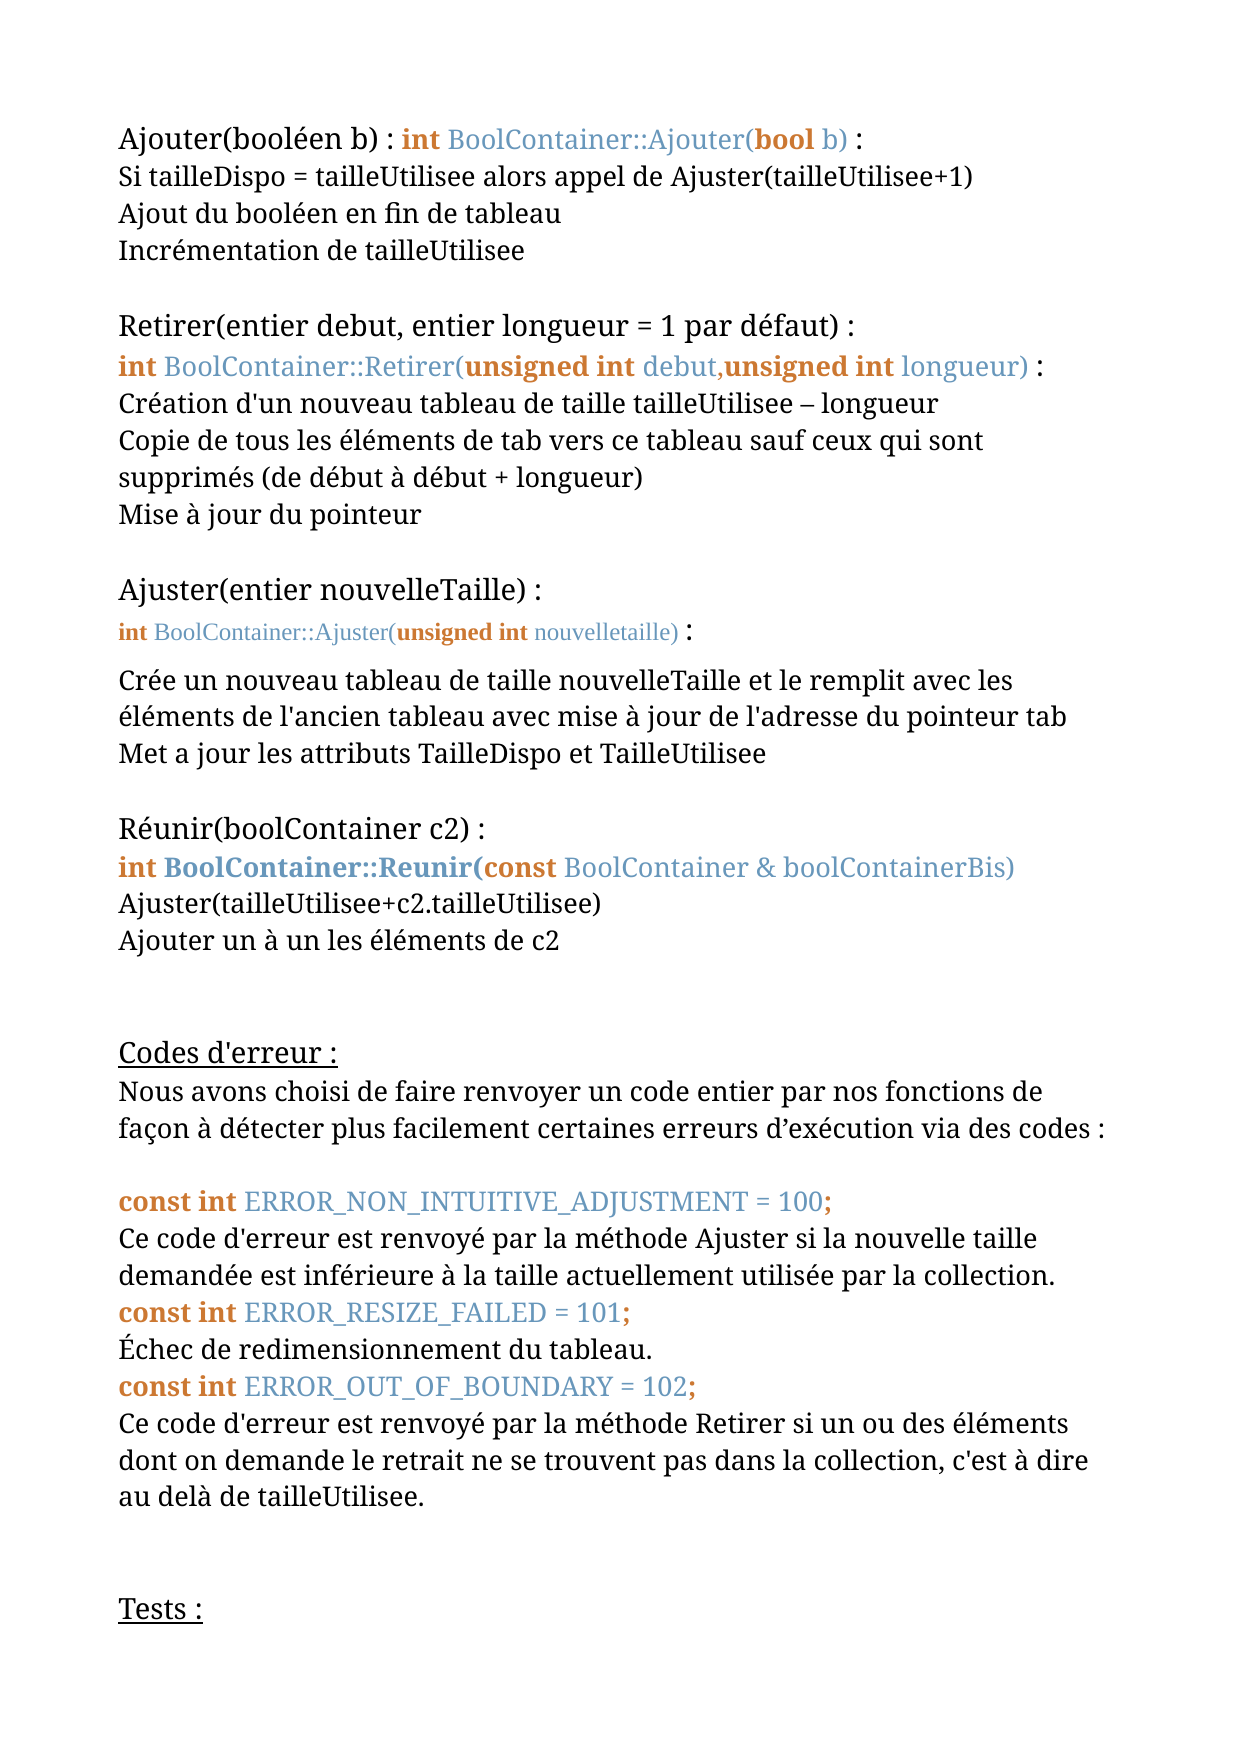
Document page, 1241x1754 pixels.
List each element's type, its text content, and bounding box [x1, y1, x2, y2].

text Codes d'erreur : [118, 1032, 1122, 1072]
text Réunir(boolContainer c2) : [118, 808, 1122, 848]
text const int ERROR_RESIZE_FAILED = 101; [118, 1293, 1122, 1330]
text const int ERROR_OUT_OF_BOUNDARY = 102; [118, 1367, 1122, 1404]
text Mise à jour du pointeur [118, 495, 1122, 532]
text Retirer(entier debut, entier longueur = 1 par défaut) : [118, 305, 1122, 345]
text Ajuster(tailleUtilisee+c2.tailleUtilisee) [118, 885, 1122, 922]
text Ajuster(entier nouvelleTaille) : [118, 569, 1122, 609]
text Ce code d'erreur est renvoyé par la méthode Retirer si un ou des éléments dont on demande le retrait ne se trouvent pas dans la collection, c'est à dire au delà de tailleUtilisee. [118, 1404, 1122, 1515]
text int BoolContainer::Reunir(const BoolContainer & boolContainerBis) [118, 848, 1122, 885]
text Nous avons choisi de faire renvoyer un code entier par nos fonctions de façon à détecter plus facilement certaines erreurs d’exécution via des codes : [118, 1072, 1122, 1146]
text Échec de redimensionnement du tableau. [118, 1330, 1122, 1367]
text int BoolContainer::Retirer(unsigned int debut,unsigned int longueur) : [118, 345, 1122, 385]
text int BoolContainer::Ajuster(unsigned int nouvelletaille) : [118, 609, 1122, 648]
text Copie de tous les éléments de tab vers ce tableau sauf ceux qui sont supprimés (de début à début + longueur) [118, 422, 1122, 495]
text Ajout du booléen en fin de tableau [118, 195, 1122, 232]
text Ajouter un à un les éléments de c2 [118, 922, 1122, 959]
text Ce code d'erreur est renvoyé par la méthode Ajuster si la nouvelle taille demandée est inférieure à la taille actuellement utilisée par la collection. [118, 1220, 1122, 1293]
text Ajouter(booléen b) : int BoolContainer::Ajouter(bool b) : [118, 118, 1122, 158]
text Création d'un nouveau tableau de taille tailleUtilisee – longueur [118, 385, 1122, 422]
text Met a jour les attributs TailleDispo et TailleUtilisee [118, 735, 1122, 772]
text const int ERROR_NON_INTUITIVE_ADJUSTMENT = 100; [118, 1183, 1122, 1220]
text Si tailleDispo = tailleUtilisee alors appel de Ajuster(tailleUtilisee+1) [118, 158, 1122, 195]
text Crée un nouveau tableau de taille nouvelleTaille et le remplit avec les éléments de l'ancien tableau avec mise à jour de l'adresse du pointeur tab [118, 661, 1122, 735]
text Incrémentation de tailleUtilisee [118, 232, 1122, 268]
text Tests : [118, 1588, 1122, 1628]
